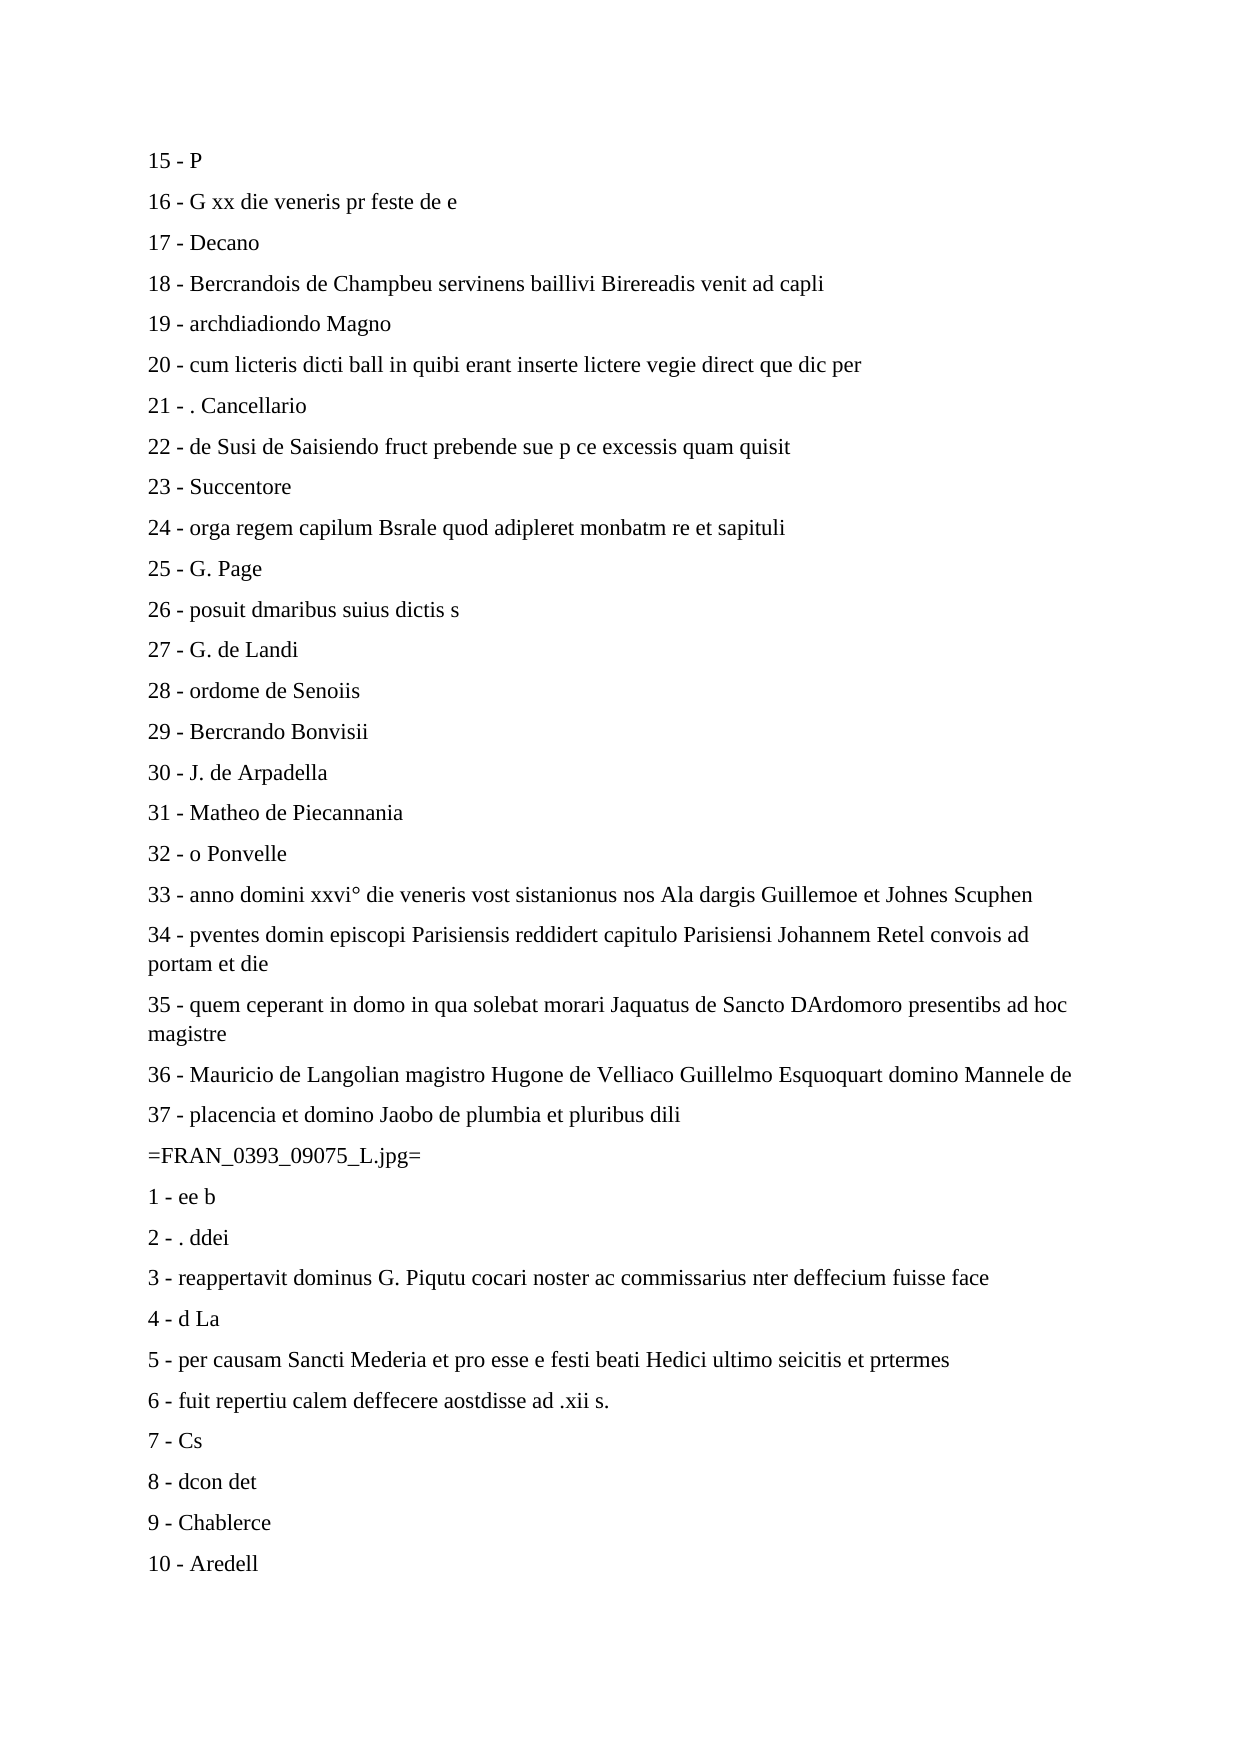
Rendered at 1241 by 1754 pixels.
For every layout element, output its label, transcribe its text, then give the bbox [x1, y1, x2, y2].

text 2 - . ddei [148, 1224, 1093, 1250]
text 27 - G. de Landi [148, 636, 1093, 663]
text 29 - Bercrando Bonvisii [148, 718, 1093, 744]
text 26 - posuit dmaribus suius dictis s [148, 596, 1093, 622]
text 8 - dcon det [148, 1468, 1093, 1494]
text 18 - Bercrandois de Champbeu servinens baillivi Birereadis venit ad capli [148, 270, 1093, 296]
text 25 - G. Page [148, 555, 1093, 581]
text 17 - Decano [148, 229, 1093, 255]
text 34 - pventes domin episcopi Parisiensis reddidert capitulo Parisiensi Johannem Retel convois ad portam et die [148, 921, 1093, 977]
text 4 - d La [148, 1305, 1093, 1332]
text 10 - Aredell [148, 1549, 1093, 1576]
text 15 - P [148, 148, 1093, 174]
text 35 - quem ceperant in domo in qua solebat morari Jaquatus de Sancto DArdomoro presentibs ad hoc magistre [148, 991, 1093, 1046]
text 24 - orga regem capilum Bsrale quod adipleret monbatm re et sapituli [148, 514, 1093, 541]
text 19 - archdiadiondo Magno [148, 311, 1093, 337]
text 9 - Chablerce [148, 1509, 1093, 1535]
text 22 - de Susi de Saisiendo fruct prebende sue p ce excessis quam quisit [148, 433, 1093, 459]
text 6 - fuit repertiu calem deffecere aostdisse ad .xii s. [148, 1387, 1093, 1413]
text 28 - ordome de Senoiis [148, 677, 1093, 703]
text 32 - o Ponvelle [148, 840, 1093, 866]
text 7 - Cs [148, 1427, 1093, 1454]
text 36 - Mauricio de Langolian magistro Hugone de Velliaco Guillelmo Esquoquart domino Mannele de [148, 1061, 1093, 1087]
text 16 - G xx die veneris pr feste de e [148, 188, 1093, 215]
text 21 - . Cancellario [148, 392, 1093, 418]
text 5 - per causam Sancti Mederia et pro esse e festi beati Hedici ultimo seicitis et prtermes [148, 1346, 1093, 1372]
text 30 - J. de Arpadella [148, 758, 1093, 785]
text 31 - Matheo de Piecannania [148, 799, 1093, 826]
text =FRAN_0393_09075_L.jpg= [148, 1142, 1093, 1169]
text 20 - cum licteris dicti ball in quibi erant inserte lictere vegie direct que dic per [148, 351, 1093, 378]
text 23 - Succentore [148, 473, 1093, 500]
text 1 - ee b [148, 1183, 1093, 1209]
text 33 - anno domini xxvi° die veneris vost sistanionus nos Ala dargis Guillemoe et Johnes Scuphen [148, 881, 1093, 907]
text 37 - placencia et domino Jaobo de plumbia et pluribus dili [148, 1102, 1093, 1128]
text 3 - reappertavit dominus G. Piqutu cocari noster ac commissarius nter deffecium fuisse face [148, 1264, 1093, 1291]
